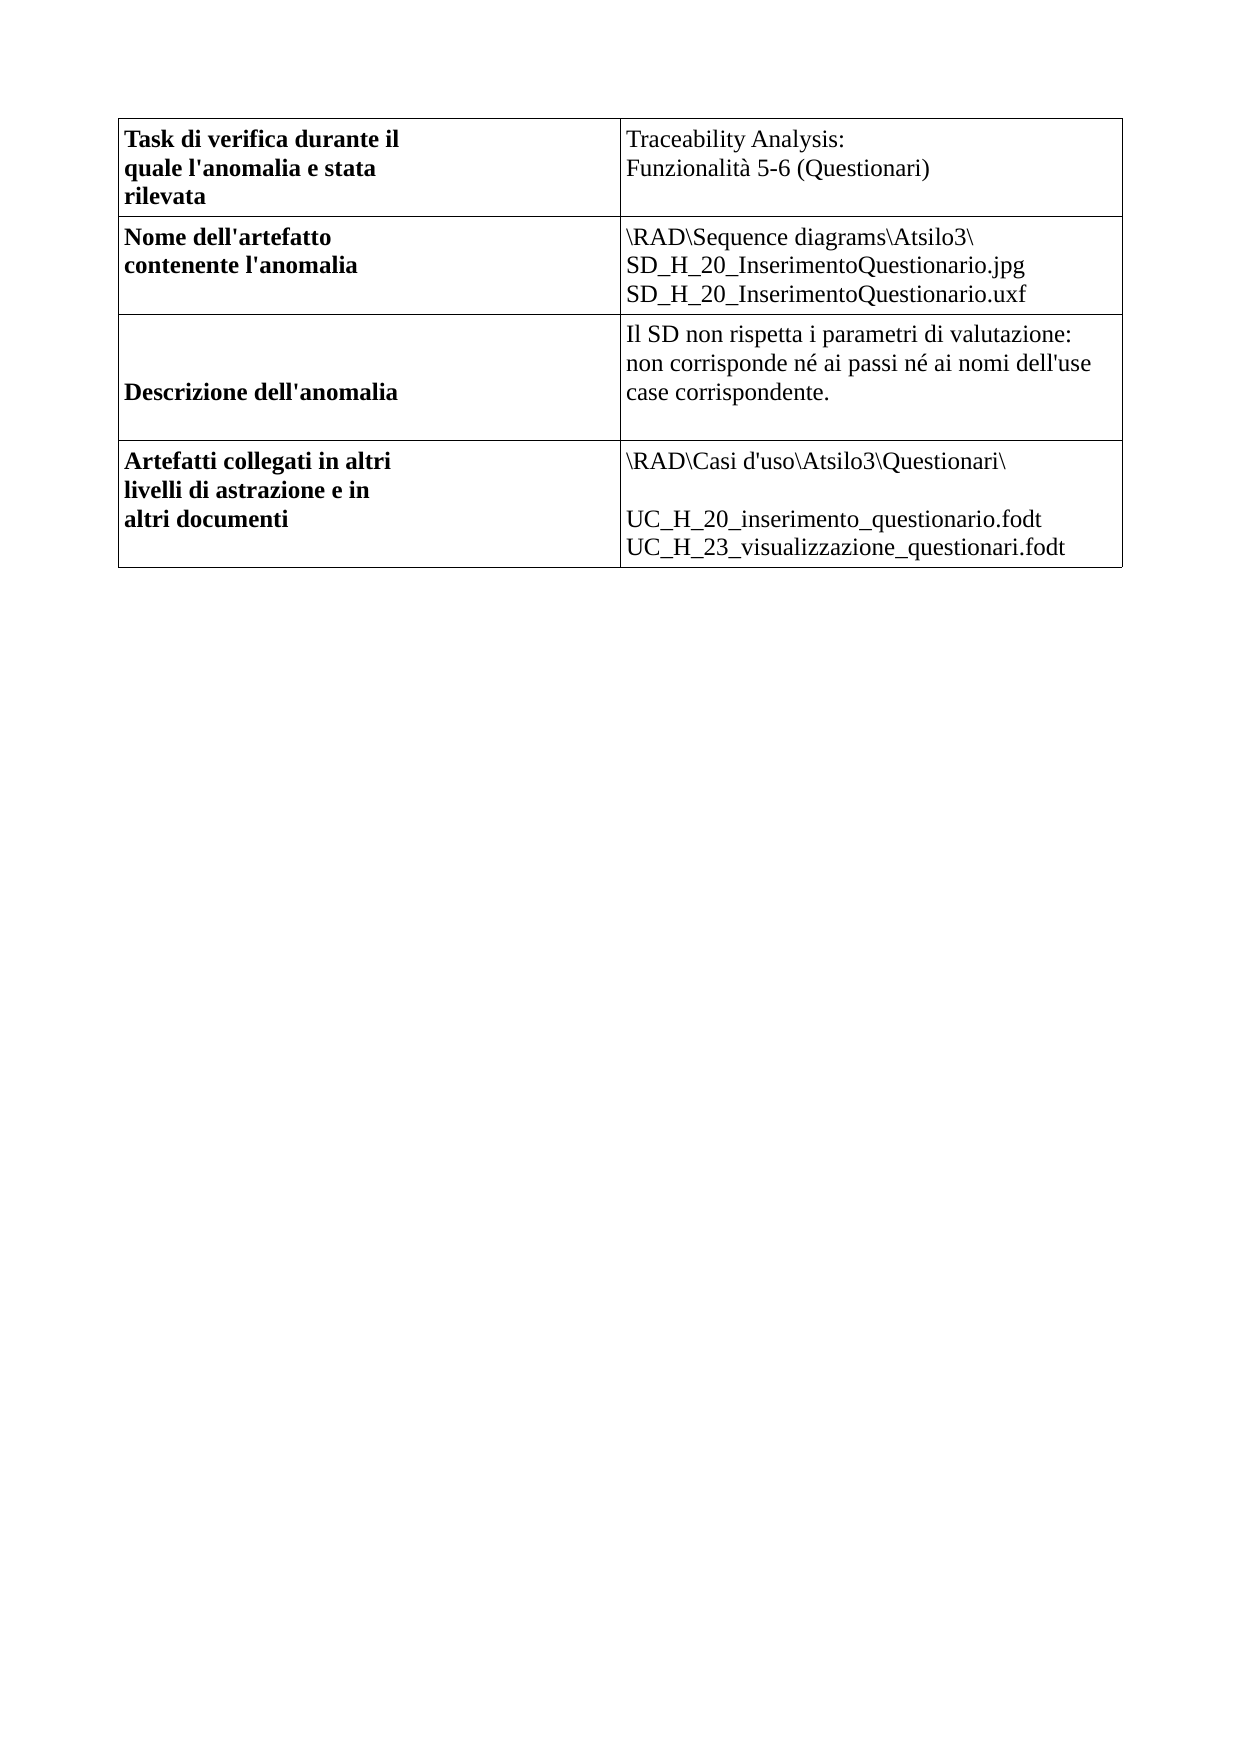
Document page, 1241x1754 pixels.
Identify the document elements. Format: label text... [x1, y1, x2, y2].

table_header Task di verifica durante il quale l'anomalia e stata rilevata [119, 119, 620, 216]
table_cell Descrizione dell'anomalia [119, 315, 620, 440]
table_cell \RAD\Casi d'uso\Atsilo3\Questionari\ UC_H_20_inserimento_questionario.fodt UC_H_23_visualizzazione_questionari.fodt [621, 441, 1122, 567]
table_cell Nome dell'artefatto contenente l'anomalia [119, 217, 620, 314]
table_header Traceability Analysis: Funzionalità 5-6 (Questionari) [621, 119, 1122, 216]
table_cell \RAD\Sequence diagrams\Atsilo3\ SD_H_20_InserimentoQuestionario.jpg SD_H_20_InserimentoQuestionario.uxf [621, 217, 1122, 314]
table_cell Artefatti collegati in altri livelli di astrazione e in altri documenti [119, 441, 620, 567]
table_cell Il SD non rispetta i parametri di valutazione: non corrisponde né ai passi né ai nomi dell'use case corrispondente. [621, 315, 1122, 440]
